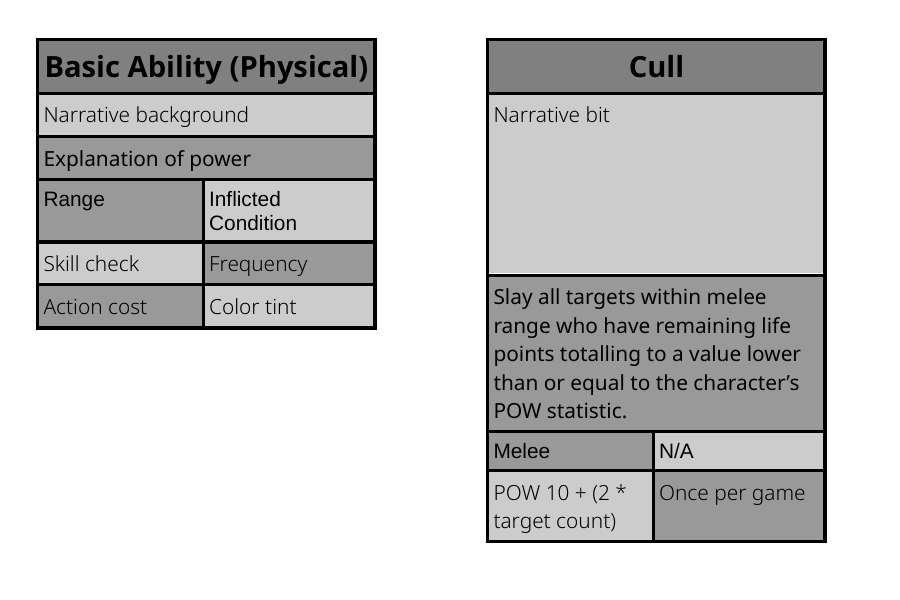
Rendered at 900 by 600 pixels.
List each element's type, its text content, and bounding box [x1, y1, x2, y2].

table_cell Skill check [39, 244, 202, 283]
table_cell Narrative bit [489, 95, 823, 273]
table_cell N/A [655, 433, 823, 469]
table_cell Slay all targets within melee range who have remaining life points totalling to a value lower than or equal to the character’s POW statistic. [489, 277, 823, 430]
table_cell Melee [489, 433, 652, 469]
table_cell Explanation of power [39, 138, 373, 178]
table_cell Action cost [39, 286, 202, 326]
table_cell Range [39, 181, 202, 240]
table_cell Frequency [205, 244, 373, 283]
table_header Cull [489, 41, 823, 92]
table_cell Inflicted Condition [205, 181, 373, 240]
table_cell Color tint [205, 286, 373, 326]
table_header Basic Ability (Physical) [39, 41, 373, 92]
table_cell Once per game [655, 472, 823, 540]
table_cell POW 10 + (2 * target count) [489, 472, 652, 540]
table_cell Narrative background [39, 95, 373, 135]
